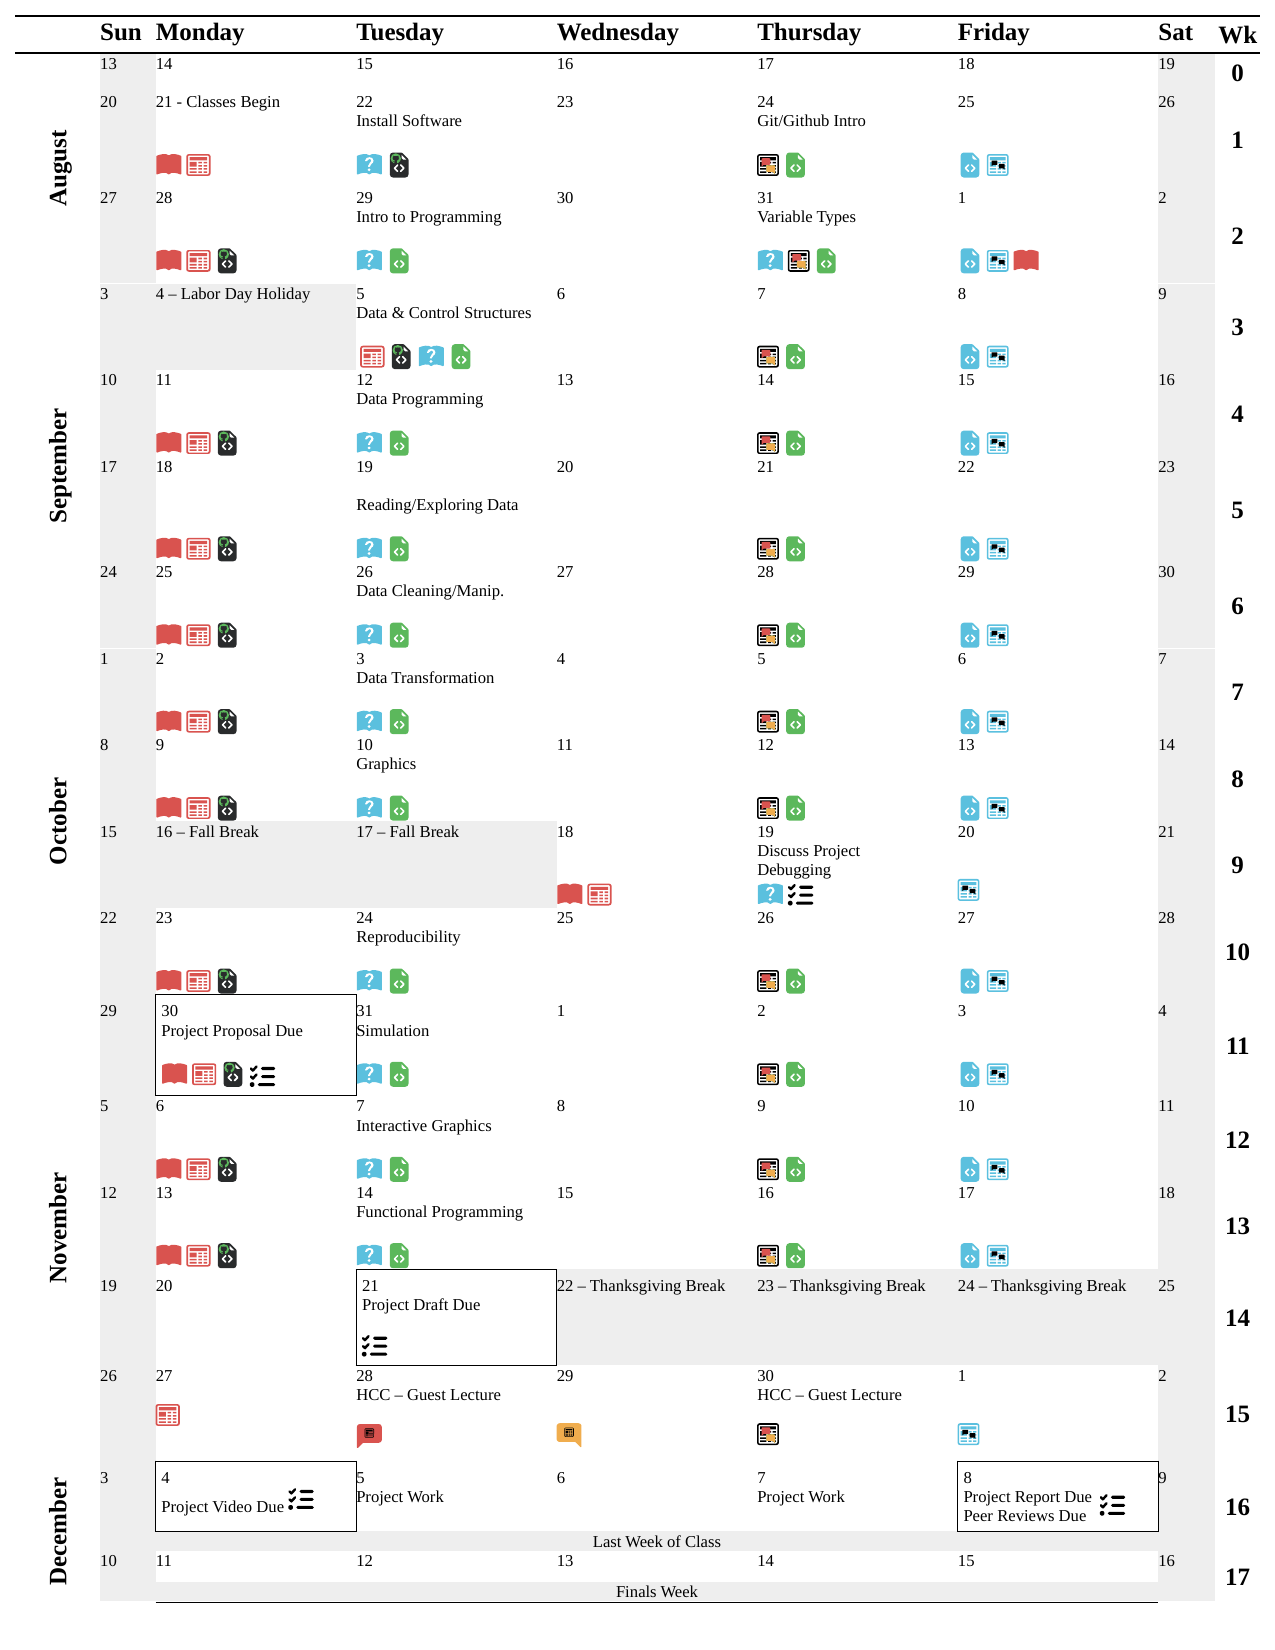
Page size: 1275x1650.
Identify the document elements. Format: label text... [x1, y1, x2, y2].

table_cell 9 [757, 1095, 958, 1183]
table_cell 17 [1215, 1551, 1260, 1601]
table_cell 22 [100, 908, 156, 994]
table_cell 5 [757, 649, 958, 735]
table_cell 13 [557, 1551, 757, 1582]
table_cell 16 [1158, 370, 1215, 456]
table_cell 13 [1215, 1183, 1260, 1269]
table_cell 29 [557, 1365, 757, 1461]
table_cell 6 [156, 1096, 356, 1183]
table_cell 26 [1158, 92, 1215, 188]
table_cell 12 [356, 1551, 557, 1582]
table_cell 18 [156, 456, 356, 562]
table_cell 5 Project Work [357, 1461, 557, 1531]
table_cell 2 [1215, 188, 1260, 283]
table_header Thursday [757, 17, 958, 52]
table_cell 29 [100, 994, 155, 1095]
table_cell 27 [100, 188, 156, 283]
table_cell 15 [958, 1551, 1158, 1582]
table_cell 2 [1158, 188, 1215, 283]
table_cell 10 Graphics [356, 735, 557, 821]
table_cell 12 [100, 1183, 156, 1269]
table_cell 19 Reading/Exploring Data [356, 456, 557, 562]
table_cell 17 [757, 54, 958, 92]
table_cell 19 [1158, 54, 1215, 92]
table_cell 4 [557, 649, 757, 735]
table_cell 12 [1215, 1095, 1260, 1183]
table_cell 5 Data & Control Structures [356, 284, 557, 370]
table_cell 2 [156, 649, 356, 735]
table_cell 18 [557, 821, 757, 908]
table_cell 8 [100, 735, 156, 821]
table_cell 29 [958, 562, 1158, 648]
table_cell 20 [557, 456, 757, 562]
table_cell 7 [757, 284, 958, 370]
table_cell 24 Git/Github Intro [757, 92, 958, 188]
table_cell 2 [1158, 1365, 1215, 1461]
table_cell 3 [100, 284, 156, 370]
table_cell 4 [1215, 370, 1260, 456]
table_cell 14 [1158, 735, 1215, 821]
table_cell 4 – Labor Day Holiday [156, 284, 356, 370]
table_cell 19 [100, 1269, 156, 1365]
table_header Wednesday [557, 17, 757, 52]
table_header Friday [958, 17, 1158, 52]
table_cell 18 [958, 54, 1158, 92]
table_cell November [15, 994, 100, 1461]
table_cell 1 [1215, 92, 1260, 188]
table_cell 30 HCC – Guest Lecture [757, 1365, 958, 1461]
table_cell 14 [757, 1551, 958, 1582]
table_header Sun [100, 17, 156, 52]
table_cell 17 – Fall Break [356, 821, 557, 908]
table_cell 24 [100, 562, 156, 648]
table_cell 23 [557, 92, 757, 188]
table_cell Finals Week [156, 1582, 1158, 1601]
table_cell 8 [958, 284, 1158, 370]
table_cell 15 [100, 821, 156, 908]
table_cell 14 Functional Programming [356, 1183, 557, 1269]
table_cell 1 [557, 994, 757, 1095]
table_cell 30 [1158, 562, 1215, 648]
table_cell 9 [1215, 821, 1260, 908]
table_cell 11 [1158, 1095, 1215, 1183]
table_cell 3 [100, 1461, 156, 1551]
table_cell 22 [958, 456, 1158, 562]
table_header Wk [1215, 17, 1260, 52]
table_cell 16 [757, 1183, 958, 1269]
table_cell October [15, 649, 100, 994]
table_cell 28 HCC – Guest Lecture [356, 1366, 557, 1461]
table_cell 4 Project Video Due [156, 1462, 356, 1531]
table_cell 15 [356, 54, 557, 92]
table_cell 10 [100, 1551, 156, 1601]
table_cell 6 [557, 284, 757, 370]
table_cell 7 Interactive Graphics [356, 1095, 557, 1183]
table_cell 13 [958, 735, 1158, 821]
table_cell 7 [1158, 649, 1215, 735]
table_cell 25 [557, 908, 757, 994]
table_cell 10 [958, 1095, 1158, 1183]
table_cell 11 [1215, 994, 1260, 1095]
table_cell 8 Project Report Due Peer Reviews Due [958, 1462, 1158, 1531]
table_cell 31 Simulation [357, 994, 557, 1095]
table_cell 24 – Thanksgiving Break [958, 1269, 1158, 1365]
table_cell 28 [156, 188, 356, 283]
table_cell 20 [156, 1269, 356, 1365]
table_cell 16 – Fall Break [156, 821, 356, 908]
table_cell 6 [958, 649, 1158, 735]
table_cell 13 [100, 54, 156, 92]
table_cell 3 [958, 994, 1158, 1095]
table_cell 14 [1215, 1269, 1260, 1365]
table_cell 16 [1158, 1551, 1215, 1601]
table_cell 28 [757, 562, 958, 648]
table_cell 11 [156, 1551, 356, 1582]
table_cell 17 [958, 1183, 1158, 1269]
table_cell 6 [557, 1461, 757, 1531]
table_header Tuesday [356, 17, 557, 52]
table_cell 6 [1215, 562, 1260, 648]
table_cell 16 [557, 54, 757, 92]
table_cell 5 [100, 1095, 156, 1183]
table_cell 25 [156, 562, 356, 648]
table_cell 27 [156, 1365, 356, 1461]
table_cell December [15, 1461, 100, 1601]
table_cell Last Week of Class [156, 1531, 1158, 1551]
table_cell 21 [757, 456, 958, 562]
table_cell 1 [958, 1365, 1158, 1461]
table_cell 20 [958, 821, 1158, 908]
table_cell 25 [958, 92, 1158, 188]
table_cell 9 [1158, 1461, 1215, 1551]
table_cell 5 [1215, 456, 1260, 562]
table_cell 25 [1158, 1269, 1215, 1365]
table_cell 14 [156, 54, 356, 92]
table_cell 1 [958, 188, 1158, 283]
table_cell 8 [557, 1095, 757, 1183]
table_cell 26 [757, 908, 958, 994]
table_cell 23 [1158, 456, 1215, 562]
table_cell 28 [1158, 908, 1215, 994]
table_cell 13 [156, 1183, 356, 1269]
table_cell 29 Intro to Programming [356, 188, 557, 283]
table_cell 24 Reproducibility [356, 908, 557, 994]
table_cell 21 - Classes Begin [156, 92, 356, 188]
table_cell 7 Project Work [757, 1461, 957, 1531]
table_cell 31 Variable Types [757, 188, 958, 283]
table_cell 15 [1215, 1365, 1260, 1461]
table_cell 30 Project Proposal Due [156, 995, 356, 1095]
table_cell 18 [1158, 1183, 1215, 1269]
table_header [15, 17, 100, 52]
table_cell 21 Project Draft Due [357, 1270, 556, 1365]
table_cell 11 [557, 735, 757, 821]
table_cell 15 [557, 1183, 757, 1269]
table_cell 0 [1215, 54, 1260, 92]
table_cell 20 [100, 92, 156, 188]
table_cell 23 – Thanksgiving Break [757, 1269, 958, 1365]
table_header Sat [1158, 17, 1215, 52]
table_cell 12 [757, 735, 958, 821]
table_cell 3 [1215, 284, 1260, 370]
table_header Monday [156, 17, 356, 52]
table_cell 23 [156, 908, 356, 994]
table_cell 9 [1158, 284, 1215, 370]
table_cell 8 [1215, 735, 1260, 821]
table_cell 13 [557, 370, 757, 456]
table_cell 2 [757, 994, 958, 1095]
table_cell 3 Data Transformation [356, 649, 557, 735]
table_cell 21 [1158, 821, 1215, 908]
table_cell 11 [156, 370, 356, 456]
table_cell 16 [1215, 1461, 1260, 1551]
table_cell 19 Discuss Project Debugging [757, 821, 958, 908]
table_cell 10 [100, 370, 156, 456]
table_cell 15 [958, 370, 1158, 456]
table_cell 30 [557, 188, 757, 283]
table_cell August [15, 54, 100, 283]
table_cell 22 Install Software [356, 92, 557, 188]
table_cell 22 – Thanksgiving Break [557, 1269, 757, 1365]
table_cell 4 [1158, 994, 1215, 1095]
table_cell 9 [156, 735, 356, 821]
table_cell 27 [557, 562, 757, 648]
table_cell 10 [1215, 908, 1260, 994]
table_cell 26 [100, 1365, 156, 1461]
table_cell 14 [757, 370, 958, 456]
table_cell September [15, 284, 100, 648]
table_cell 7 [1215, 649, 1260, 735]
table_cell 27 [958, 908, 1158, 994]
table_cell 17 [100, 456, 156, 562]
table_cell 1 [100, 649, 156, 735]
table_cell 12 Data Programming [356, 370, 557, 456]
table_cell 26 Data Cleaning/Manip. [356, 562, 557, 648]
